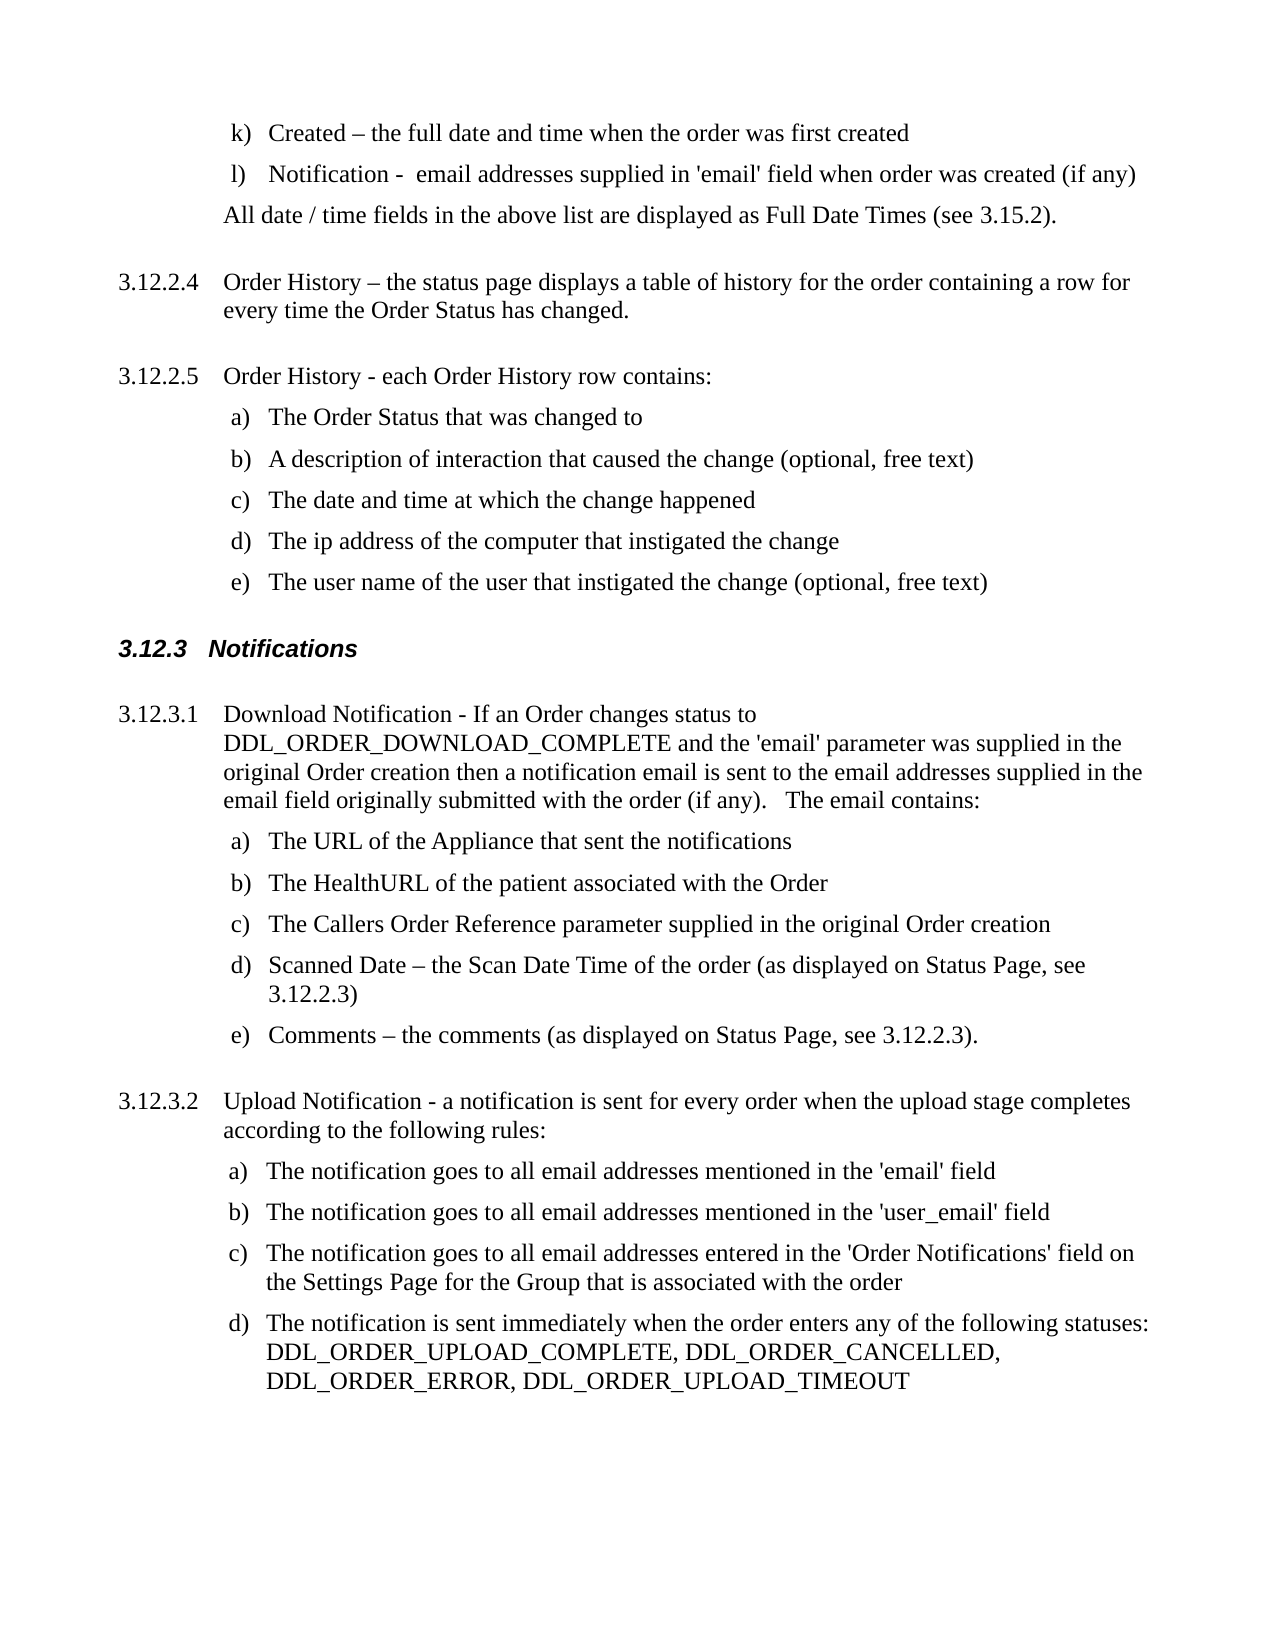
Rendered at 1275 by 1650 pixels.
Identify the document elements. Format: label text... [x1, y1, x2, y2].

list The ip address of the computer that instigated the change [231, 526, 1157, 555]
list The date and time at which the change happened [231, 485, 1157, 514]
list The Callers Order Reference parameter supplied in the original Order creation [231, 909, 1157, 938]
list The Order Status that was changed to [231, 402, 1157, 431]
subtitle Order History - each Order History row contains: [118, 361, 1157, 390]
subtitle Notifications [118, 634, 1157, 662]
subtitle Download Notification - If an Order changes status to DDL_ORDER_DOWNLOAD_COMPLETE and the 'email' parameter was supplied in the original Order creation then a notification email is sent to the email addresses supplied in the email field originally submitted with the order (if any). The email contains: [118, 700, 1157, 814]
list Comments – the comments (as displayed on Status Page, see 3.12.2.3). [231, 1020, 1157, 1049]
subtitle Upload Notification - a notification is sent for every order when the upload stage completes according to the following rules: [118, 1086, 1157, 1143]
text All date / time fields in the above list are displayed as Full Date Times (see 3.15.2). [223, 201, 1157, 229]
list Notification - email addresses supplied in 'email' field when order was created (if any) [231, 159, 1157, 188]
list Created – the full date and time when the order was first created [231, 118, 1157, 147]
list The notification goes to all email addresses entered in the 'Order Notifications' field on the Settings Page for the Group that is associated with the order [228, 1238, 1157, 1296]
list Scanned Date – the Scan Date Time of the order (as displayed on Status Page, see 3.12.2.3) [231, 950, 1157, 1008]
list The notification is sent immediately when the order enters any of the following statuses: DDL_ORDER_UPLOAD_COMPLETE, DDL_ORDER_CANCELLED, DDL_ORDER_ERROR, DDL_ORDER_UPLOAD_TIMEOUT [228, 1308, 1157, 1395]
list The HealthURL of the patient associated with the Order [231, 868, 1157, 896]
list The notification goes to all email addresses mentioned in the 'user_email' field [228, 1197, 1157, 1226]
subtitle Order History – the status page displays a table of history for the order containing a row for every time the Order Status has changed. [118, 267, 1157, 324]
list The URL of the Appliance that sent the notifications [231, 826, 1157, 855]
list A description of interaction that caused the change (optional, free text) [231, 444, 1157, 472]
list The notification goes to all email addresses mentioned in the 'email' field [228, 1156, 1157, 1185]
list The user name of the user that instigated the change (optional, free text) [231, 567, 1157, 596]
